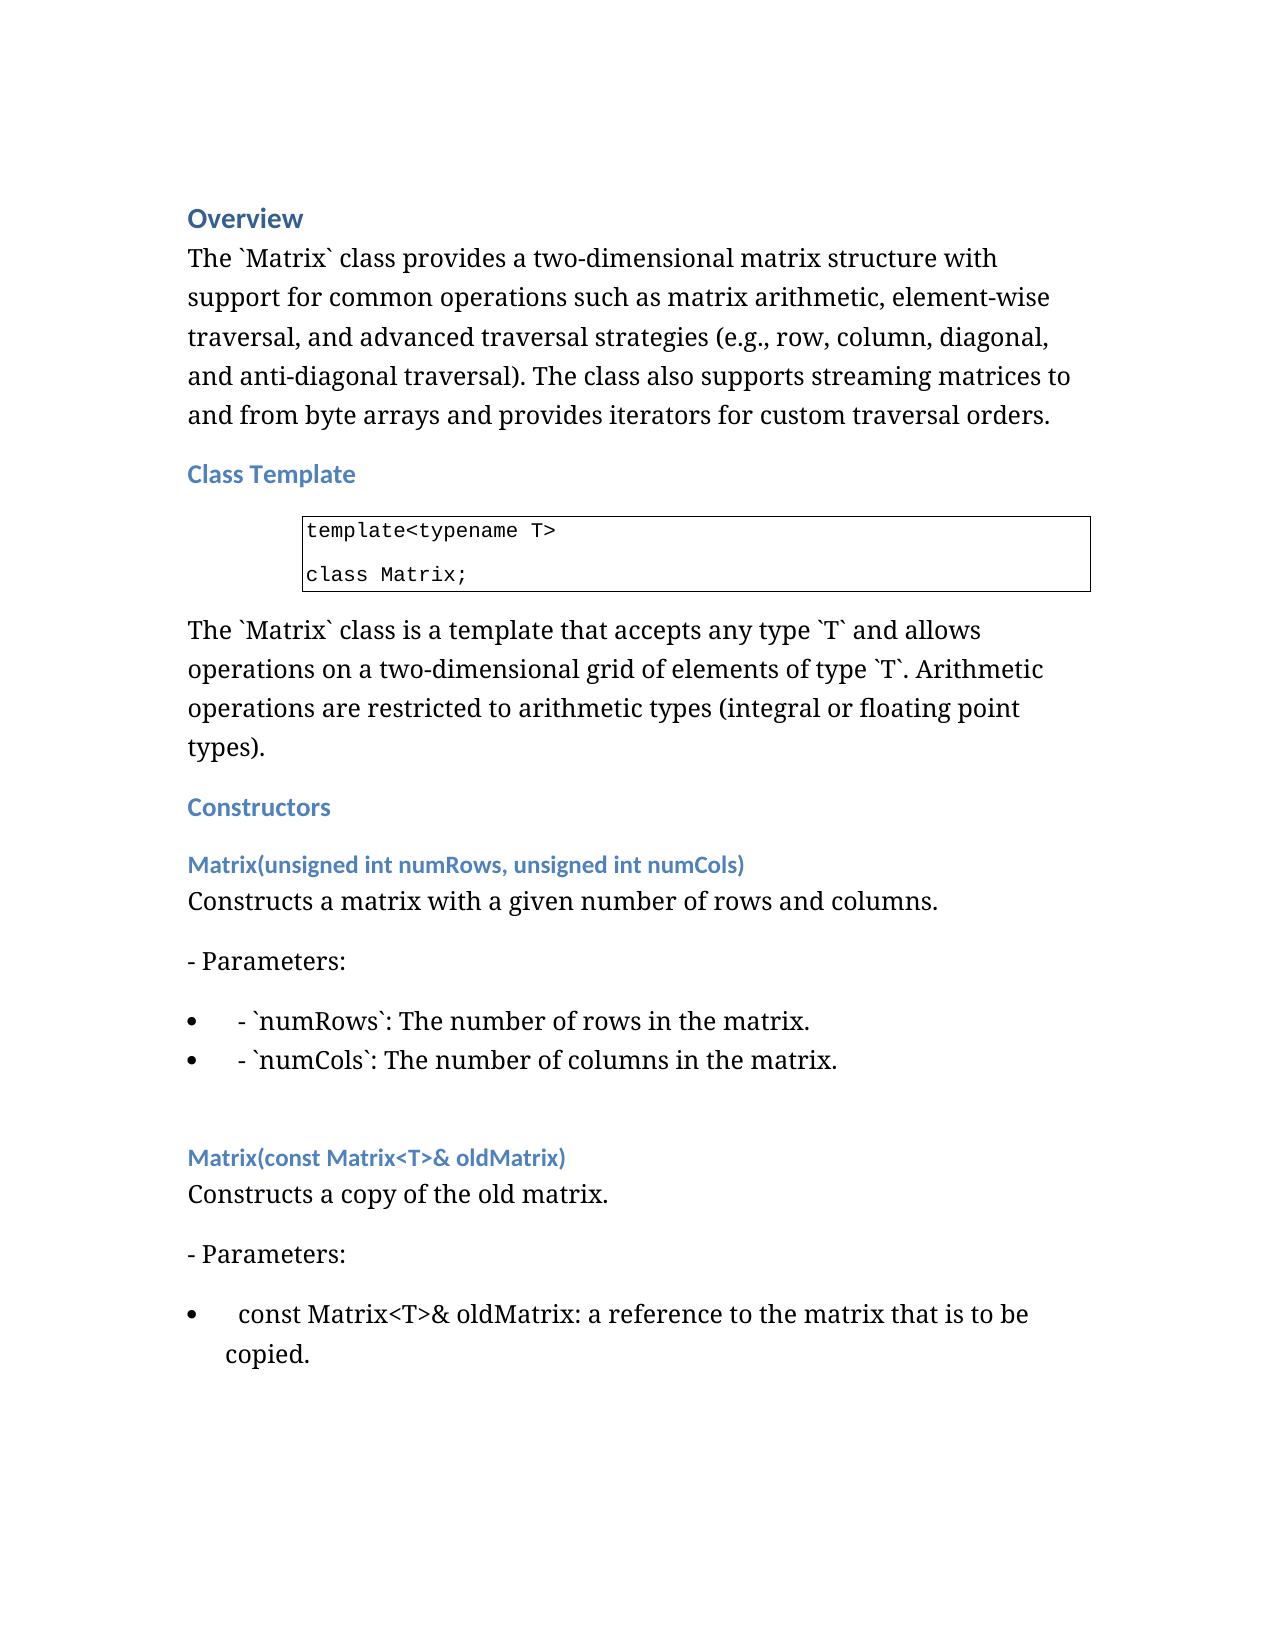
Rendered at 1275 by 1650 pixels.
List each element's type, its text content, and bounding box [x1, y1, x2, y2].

subtitle Matrix(unsigned int numRows, unsigned int numCols) [187, 849, 1087, 879]
text The `Matrix` class is a template that accepts any type `T` and allows operations on a two-dimensional grid of elements of type `T`. Arithmetic operations are restricted to arithmetic types (integral or floating point types). [187, 613, 1087, 764]
subtitle Class Template [187, 458, 1087, 491]
text class Matrix; [303, 560, 1090, 591]
text Constructs a matrix with a given number of rows and columns. [187, 884, 1087, 918]
list - `numRows`: The number of rows in the matrix. [187, 1004, 1087, 1038]
subtitle Overview [187, 200, 1087, 236]
text Constructs a copy of the old matrix. [187, 1177, 1087, 1211]
list const Matrix<T>& oldMatrix: a reference to the matrix that is to be copied. [187, 1297, 1087, 1370]
subtitle Matrix(const Matrix<T>& oldMatrix) [187, 1142, 1087, 1173]
text - Parameters: [187, 1237, 1087, 1271]
text The `Matrix` class provides a two-dimensional matrix structure with support for common operations such as matrix arithmetic, element-wise traversal, and advanced traversal strategies (e.g., row, column, diagonal, and anti-diagonal traversal). The class also supports streaming matrices to and from byte arrays and provides iterators for custom traversal orders. [187, 241, 1087, 432]
list - `numCols`: The number of columns in the matrix. [187, 1043, 1087, 1077]
text template<typename T> [303, 517, 1090, 544]
text - Parameters: [187, 944, 1087, 978]
subtitle Constructors [187, 790, 1087, 823]
